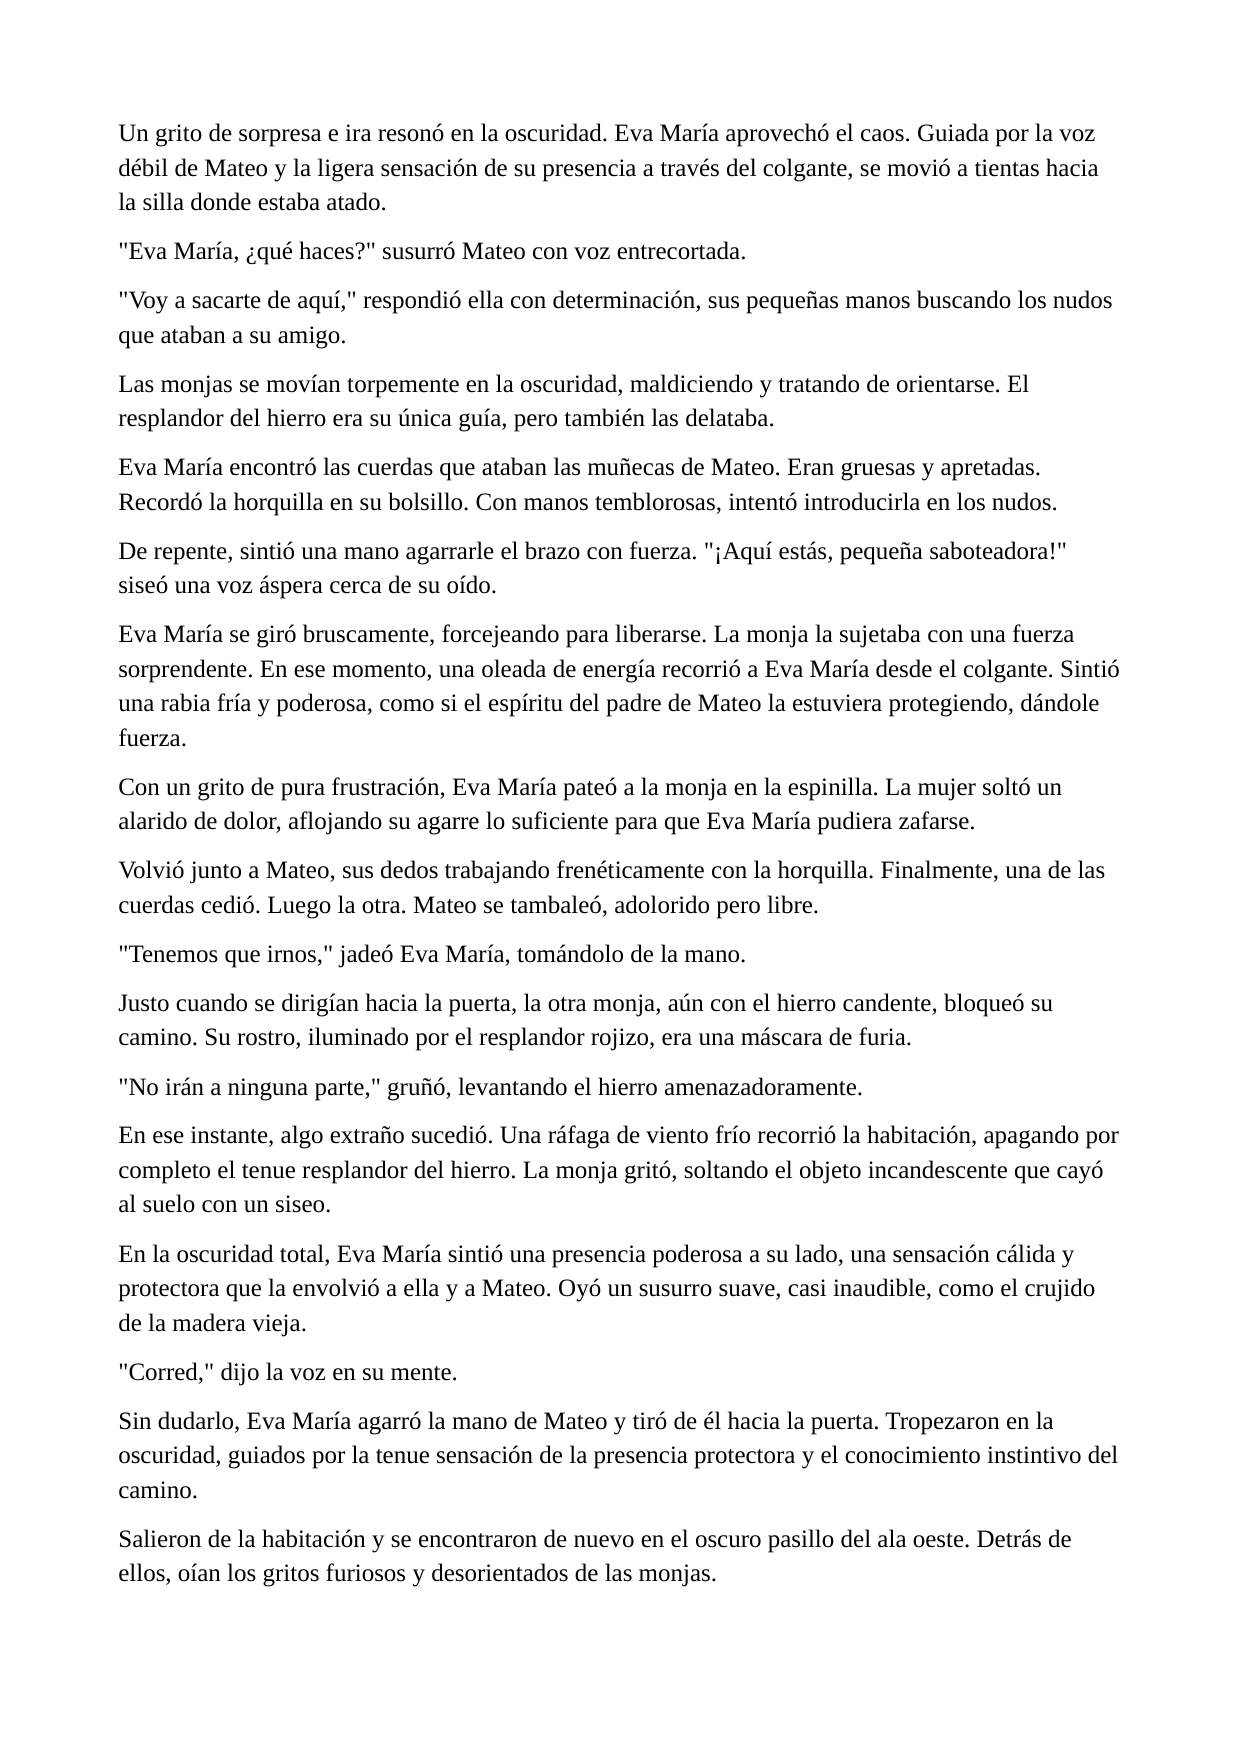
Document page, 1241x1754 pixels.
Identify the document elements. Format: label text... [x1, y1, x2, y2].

text Sin dudarlo, Eva María agarró la mano de Mateo y tiró de él hacia la puerta. Tropezaron en la oscuridad, guiados por la tenue sensación de la presencia protectora y el conocimiento instintivo del camino. [118, 1406, 1122, 1503]
text Justo cuando se dirigían hacia la puerta, la otra monja, aún con el hierro candente, bloqueó su camino. Su rostro, iluminado por el resplandor rojizo, era una máscara de furia. [118, 988, 1122, 1051]
text De repente, sintió una mano agarrarle el brazo con fuerza. "¡Aquí estás, pequeña saboteadora!" siseó una voz áspera cerca de su oído. [118, 536, 1122, 599]
text Eva María se giró bruscamente, forcejeando para liberarse. La monja la sujetaba con una fuerza sorprendente. En ese momento, una oleada de energía recorrió a Eva María desde el colgante. Sintió una rabia fría y poderosa, como si el espíritu del padre de Mateo la estuviera protegiendo, dándole fuerza. [118, 619, 1122, 752]
text "Tenemos que irnos," jadeó Eva María, tomándolo de la mano. [118, 939, 1122, 968]
text Con un grito de pura frustración, Eva María pateó a la monja en la espinilla. La mujer soltó un alarido de dolor, aflojando su agarre lo suficiente para que Eva María pudiera zafarse. [118, 772, 1122, 835]
text Las monjas se movían torpemente en la oscuridad, maldiciendo y tratando de orientarse. El resplandor del hierro era su única guía, pero también las delataba. [118, 369, 1122, 432]
text Salieron de la habitación y se encontraron de nuevo en el oscuro pasillo del ala oeste. Detrás de ellos, oían los gritos furiosos y desorientados de las monjas. [118, 1524, 1122, 1587]
text "Eva María, ¿qué haces?" susurró Mateo con voz entrecortada. [118, 236, 1122, 265]
text "Voy a sacarte de aquí," respondió ella con determinación, sus pequeñas manos buscando los nudos que ataban a su amigo. [118, 285, 1122, 348]
text En la oscuridad total, Eva María sintió una presencia poderosa a su lado, una sensación cálida y protectora que la envolvió a ella y a Mateo. Oyó un susurro suave, casi inaudible, como el crujido de la madera vieja. [118, 1239, 1122, 1336]
text "No irán a ninguna parte," gruñó, levantando el hierro amenazadoramente. [118, 1072, 1122, 1100]
text Un grito de sorpresa e ira resonó en la oscuridad. Eva María aprovechó el caos. Guiada por la voz débil de Mateo y la ligera sensación de su presencia a través del colgante, se movió a tientas hacia la silla donde estaba atado. [118, 118, 1122, 216]
text En ese instante, algo extraño sucedió. Una ráfaga de viento frío recorrió la habitación, apagando por completo el tenue resplandor del hierro. La monja gritó, soltando el objeto incandescente que cayó al suelo con un siseo. [118, 1121, 1122, 1218]
text Eva María encontró las cuerdas que ataban las muñecas de Mateo. Eran gruesas y apretadas. Recordó la horquilla en su bolsillo. Con manos temblorosas, intentó introducirla en los nudos. [118, 452, 1122, 516]
text "Corred," dijo la voz en su mente. [118, 1357, 1122, 1385]
text Volvió junto a Mateo, sus dedos trabajando frenéticamente con la horquilla. Finalmente, una de las cuerdas cedió. Luego la otra. Mateo se tambaleó, adolorido pero libre. [118, 855, 1122, 919]
